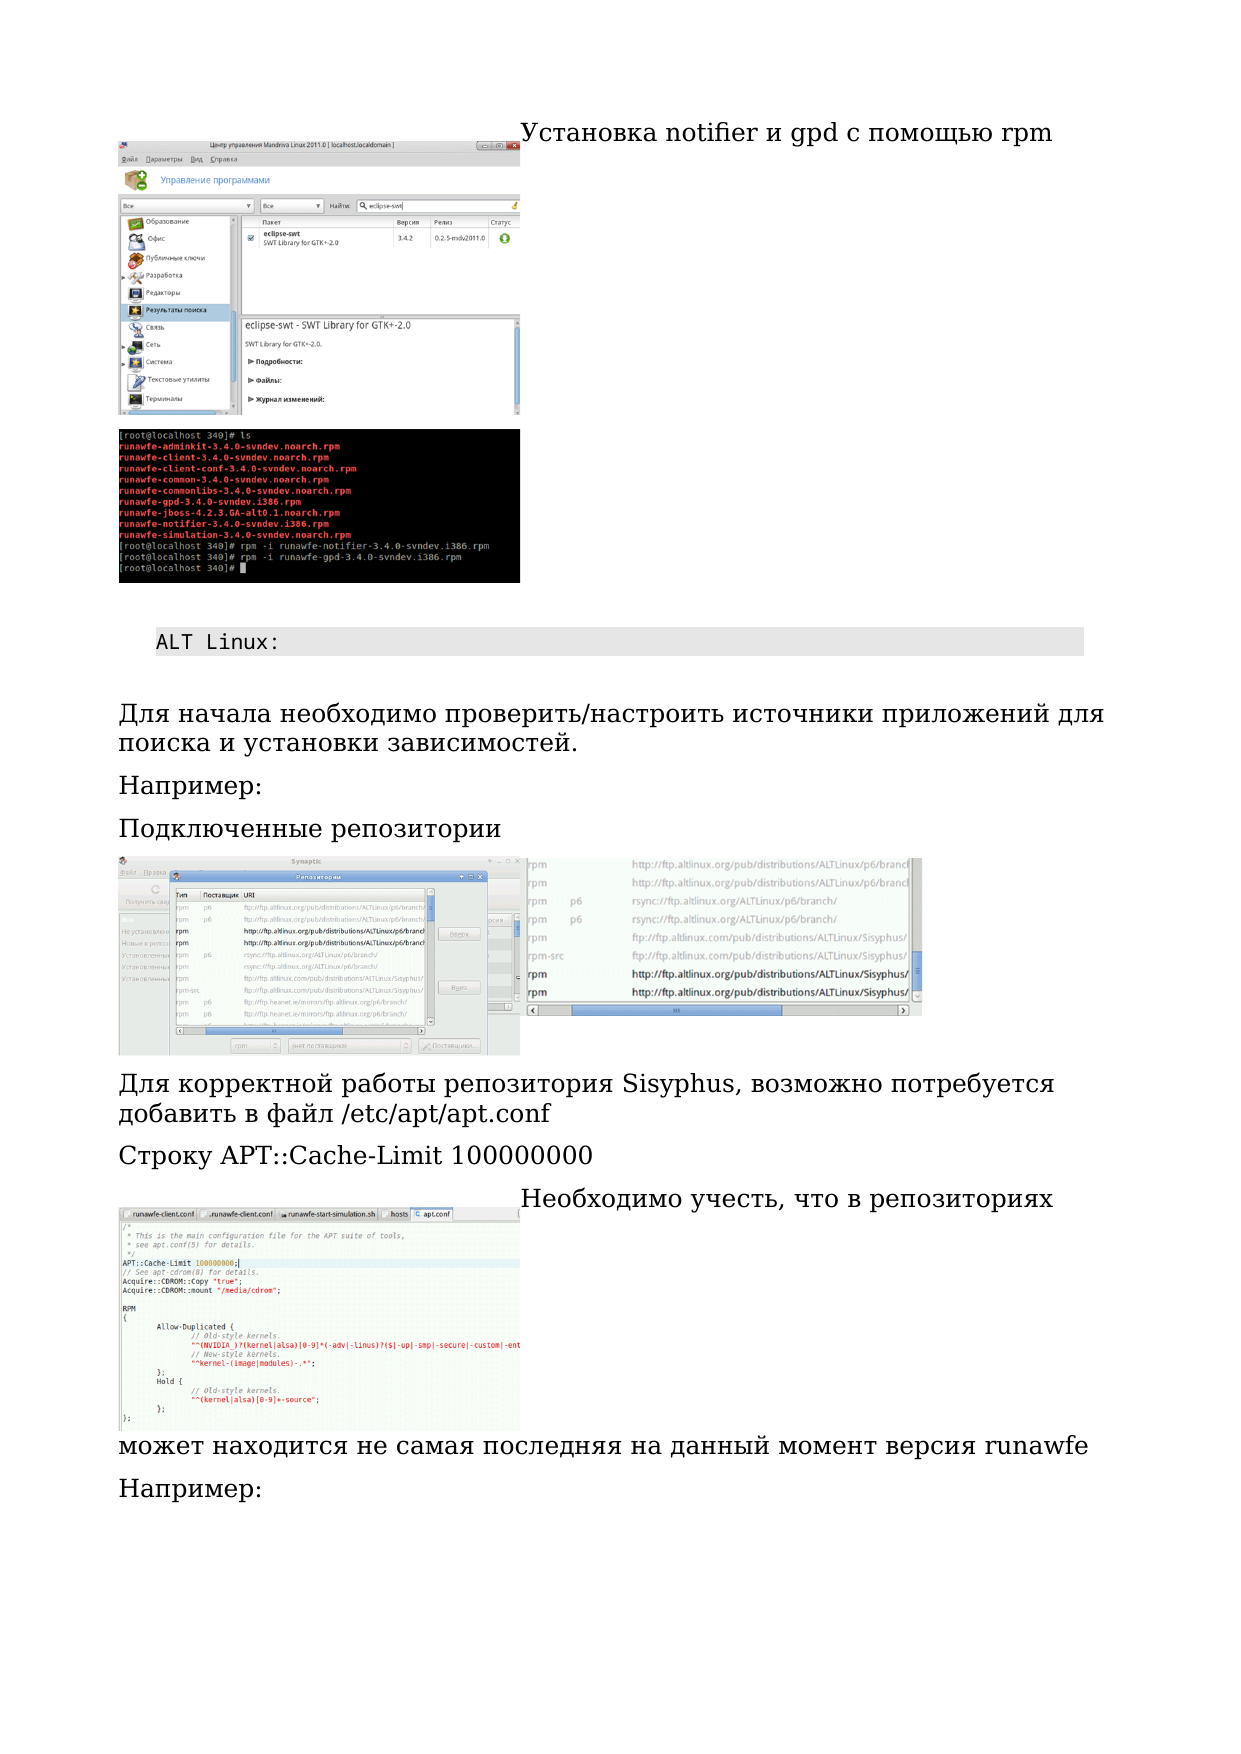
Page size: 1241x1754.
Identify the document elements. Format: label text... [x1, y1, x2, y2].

text Подключенные репозитории [118, 814, 1122, 843]
picture [118, 141, 521, 416]
text Необходимо учесть, что в репозиториях может находится не самая последняя на данный момент версия runawfe [118, 1184, 1122, 1460]
picture [118, 1207, 521, 1431]
picture [118, 429, 521, 583]
picture [118, 856, 923, 1057]
text Установка notifier и gpd с помощью rpm [118, 118, 1122, 416]
text Например: [118, 771, 1122, 800]
text Строку APT::Cache-Limit 100000000 [118, 1142, 1122, 1171]
text ALT Linux: [156, 627, 1084, 656]
text Например: [118, 1474, 1122, 1503]
text Для начала необходимо проверить/настроить источники приложений для поиска и установки зависимостей. [118, 699, 1122, 758]
text Для корректной работы репозитория Sisyphus, возможно потребуется добавить в файл /etc/apt/apt.conf [118, 1070, 1122, 1128]
